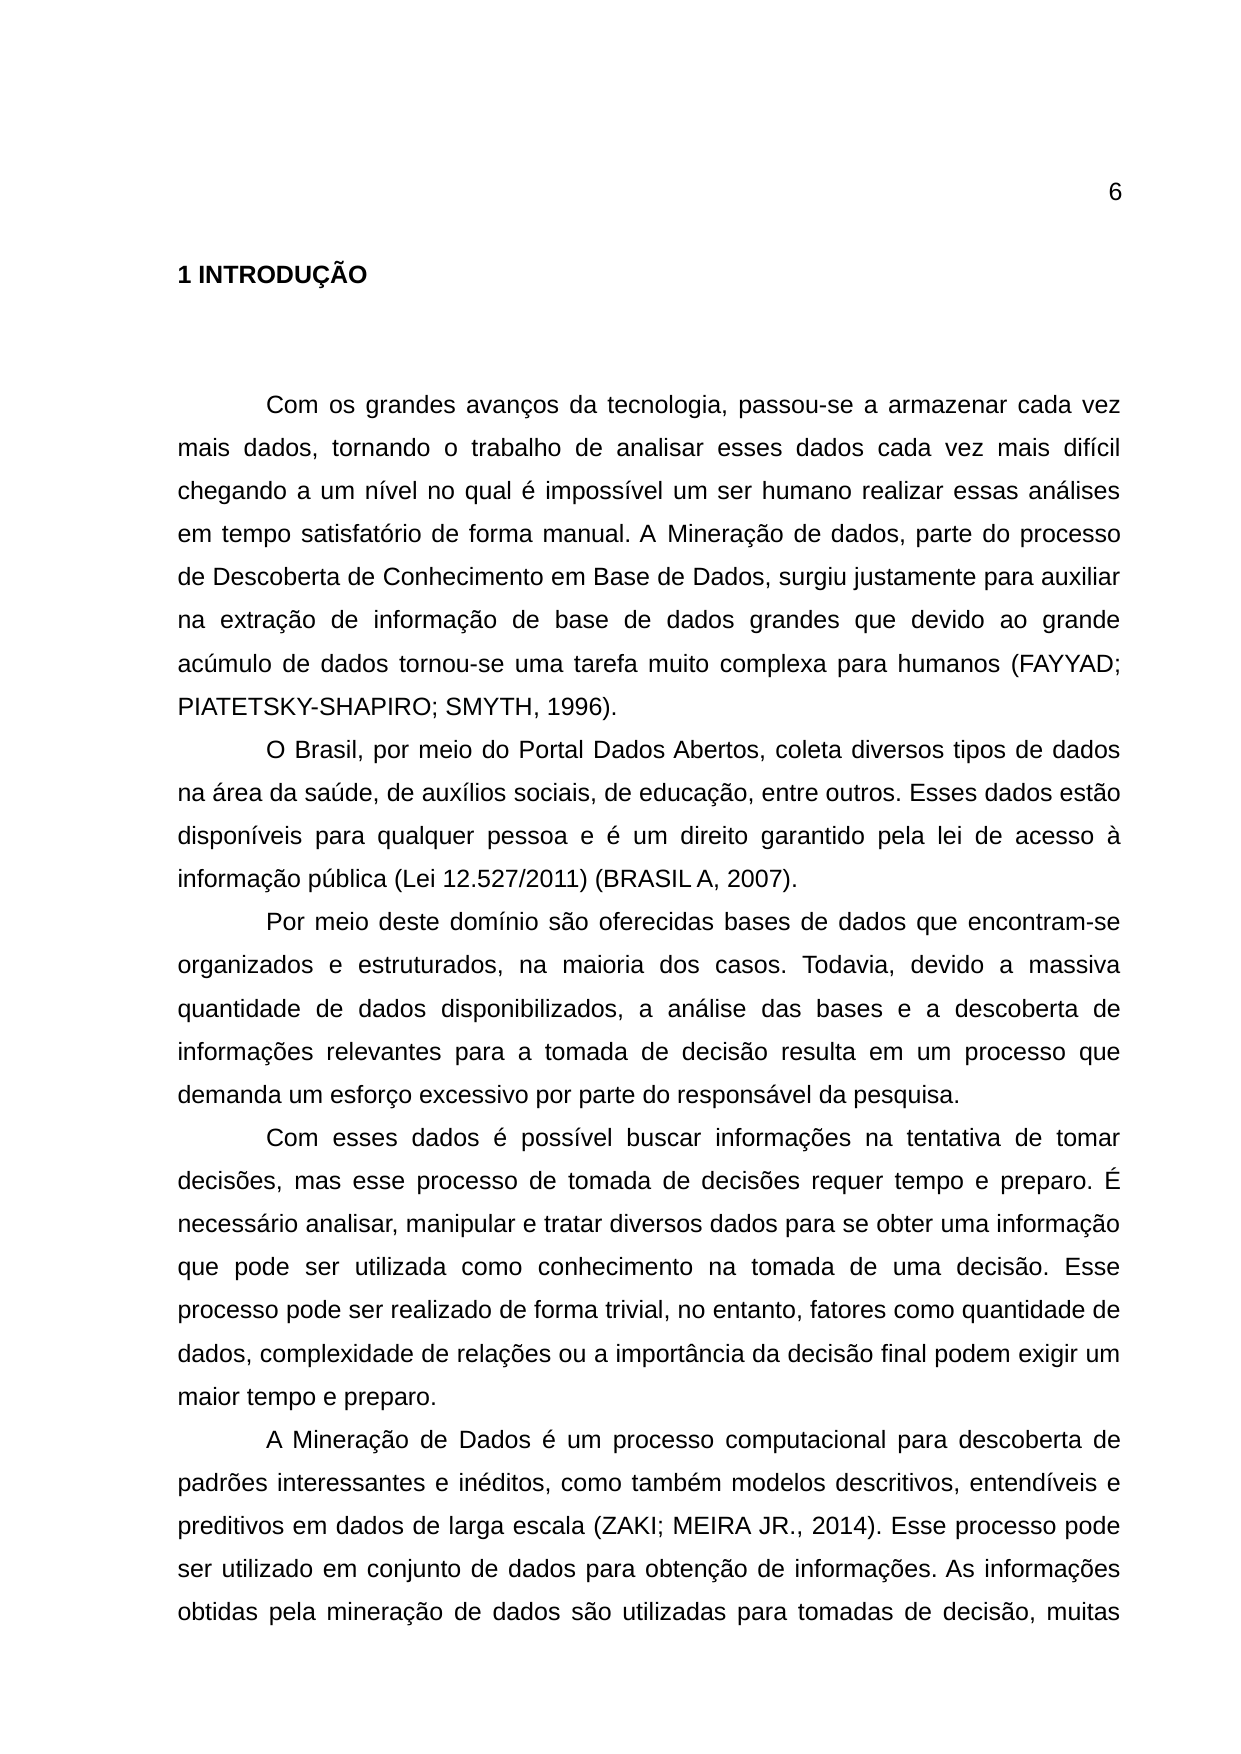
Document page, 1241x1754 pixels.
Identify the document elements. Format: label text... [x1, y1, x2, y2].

subtitle INTRODUÇÃO [177, 260, 1122, 289]
text O Brasil, por meio do Portal Dados Abertos, coleta diversos tipos de dados na área da saúde, de auxílios sociais, de educação, entre outros. Esses dados estão disponíveis para qualquer pessoa e é um direito garantido pela lei de acesso à informação pública (Lei 12.527/2011) (BRASIL A, 2007). [177, 735, 1122, 893]
text A Mineração de Dados é um processo computacional para descoberta de padrões interessantes e inéditos, como também modelos descritivos, entendíveis e preditivos em dados de larga escala (ZAKI; MEIRA JR., 2014). Esse processo pode ser utilizado em conjunto de dados para obtenção de informações. As informações obtidas pela mineração de dados são utilizadas para tomadas de decisão, muitas [177, 1425, 1122, 1626]
text Com os grandes avanços da tecnologia, passou-se a armazenar cada vez mais dados, tornando o trabalho de analisar esses dados cada vez mais difícil chegando a um nível no qual é impossível um ser humano realizar essas análises em tempo satisfatório de forma manual. A Mineração de dados, parte do processo de Descoberta de Conhecimento em Base de Dados, surgiu justamente para auxiliar na extração de informação de base de dados grandes que devido ao grande acúmulo de dados tornou-se uma tarefa muito complexa para humanos (FAYYAD; PIATETSKY-SHAPIRO; SMYTH, 1996). [177, 390, 1122, 720]
text Com esses dados é possível buscar informações na tentativa de tomar decisões, mas esse processo de tomada de decisões requer tempo e preparo. É necessário analisar, manipular e tratar diversos dados para se obter uma informação que pode ser utilizada como conhecimento na tomada de uma decisão. Esse processo pode ser realizado de forma trivial, no entanto, fatores como quantidade de dados, complexidade de relações ou a importância da decisão final podem exigir um maior tempo e preparo. [177, 1123, 1122, 1410]
text Por meio deste domínio são oferecidas bases de dados que encontram-se organizados e estruturados, na maioria dos casos. Todavia, devido a massiva quantidade de dados disponibilizados, a análise das bases e a descoberta de informações relevantes para a tomada de decisão resulta em um processo que demanda um esforço excessivo por parte do responsável da pesquisa. [177, 907, 1122, 1108]
